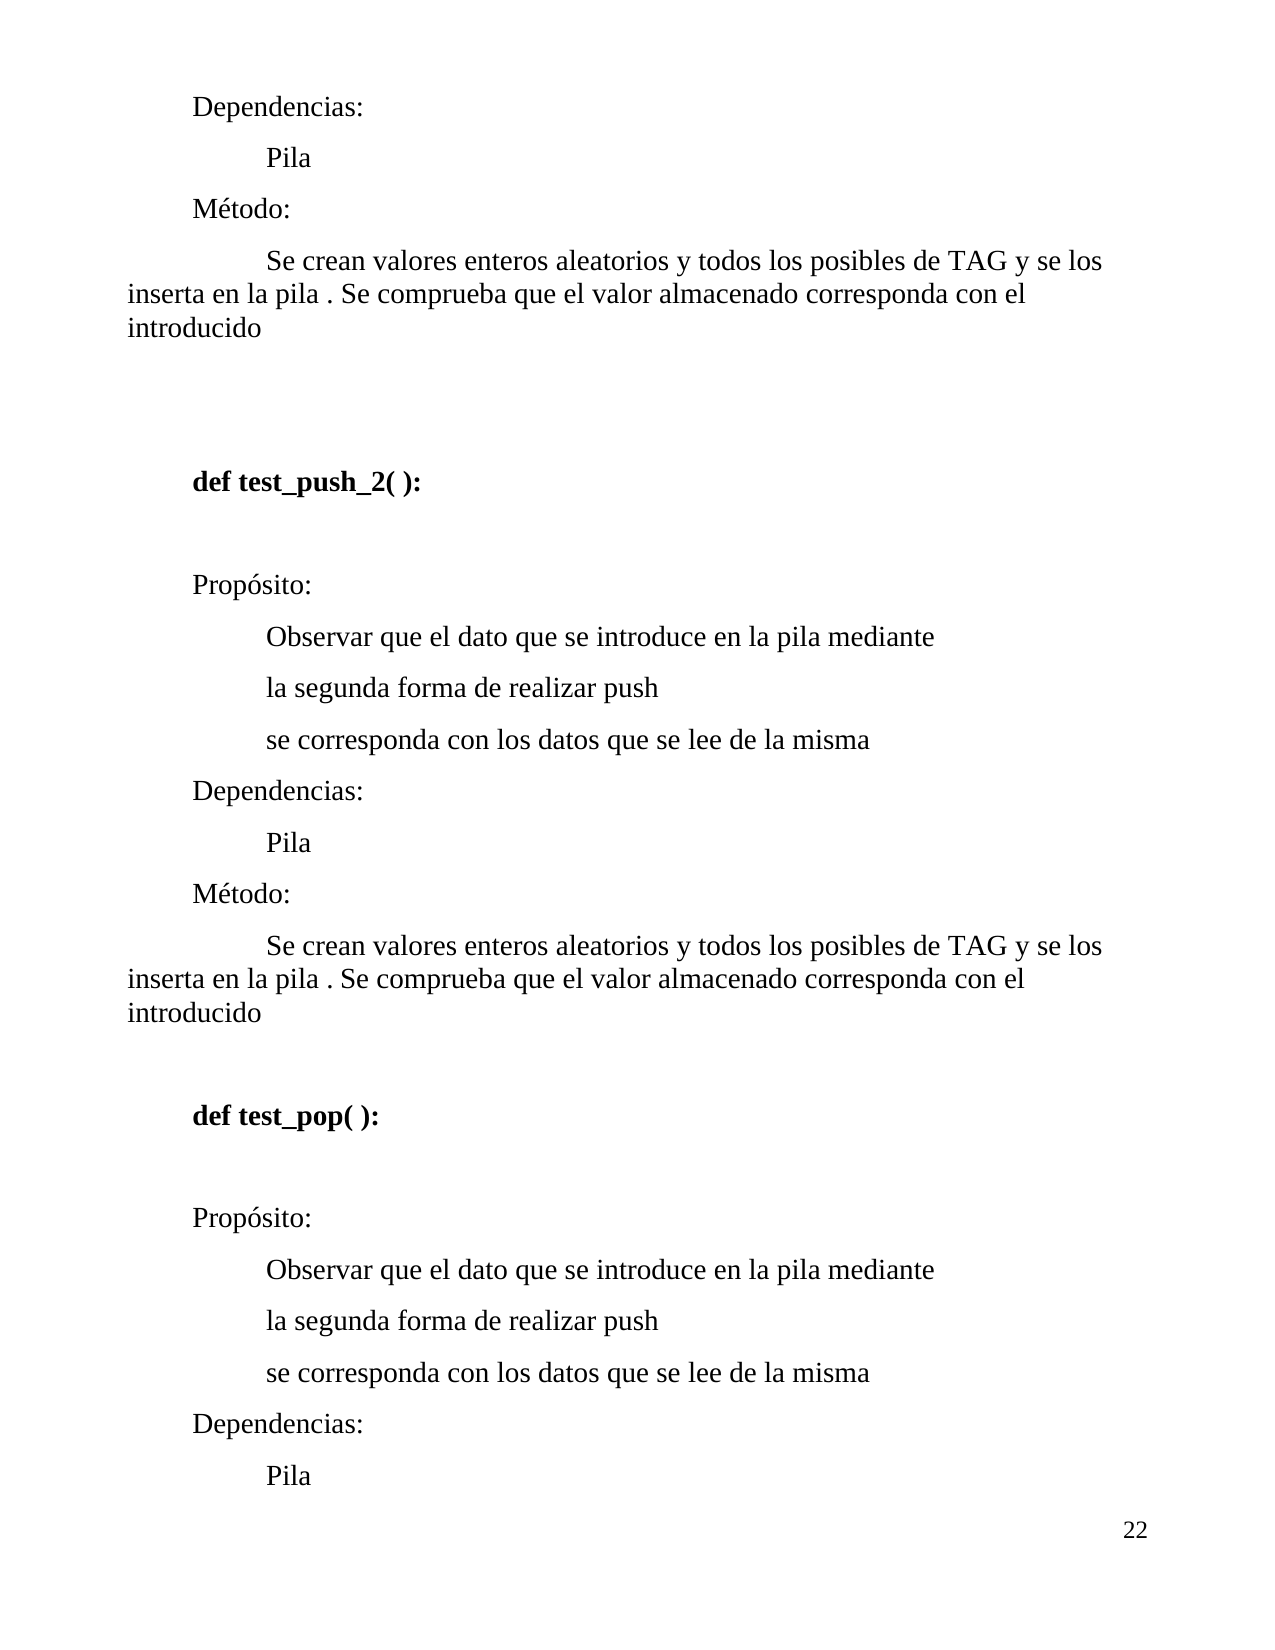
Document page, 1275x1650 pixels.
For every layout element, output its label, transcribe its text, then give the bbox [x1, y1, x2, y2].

text Observar que el dato que se introduce en la pila mediante [127, 619, 1148, 652]
text se corresponda con los datos que se lee de la misma [127, 1355, 1148, 1388]
text Propósito: [127, 567, 1148, 601]
text Pila [127, 1458, 1148, 1491]
text def test_push_2( ): [127, 464, 1148, 498]
text la segunda forma de realizar push [127, 670, 1148, 704]
text Dependencias: [127, 89, 1148, 122]
text Propósito: [127, 1201, 1148, 1234]
text Dependencias: [127, 1406, 1148, 1440]
text Método: [127, 192, 1148, 225]
text def test_pop( ): [127, 1098, 1148, 1131]
text Se crean valores enteros aleatorios y todos los posibles de TAG y se los inserta en la pila . Se comprueba que el valor almacenado corresponda con el introducido [127, 243, 1148, 344]
text Pila [127, 140, 1148, 174]
text se corresponda con los datos que se lee de la misma [127, 722, 1148, 755]
text la segunda forma de realizar push [127, 1303, 1148, 1337]
text Observar que el dato que se introduce en la pila mediante [127, 1252, 1148, 1286]
text Método: [127, 876, 1148, 910]
text Pila [127, 825, 1148, 858]
text Se crean valores enteros aleatorios y todos los posibles de TAG y se los inserta en la pila . Se comprueba que el valor almacenado corresponda con el introducido [127, 928, 1148, 1028]
text Dependencias: [127, 773, 1148, 807]
